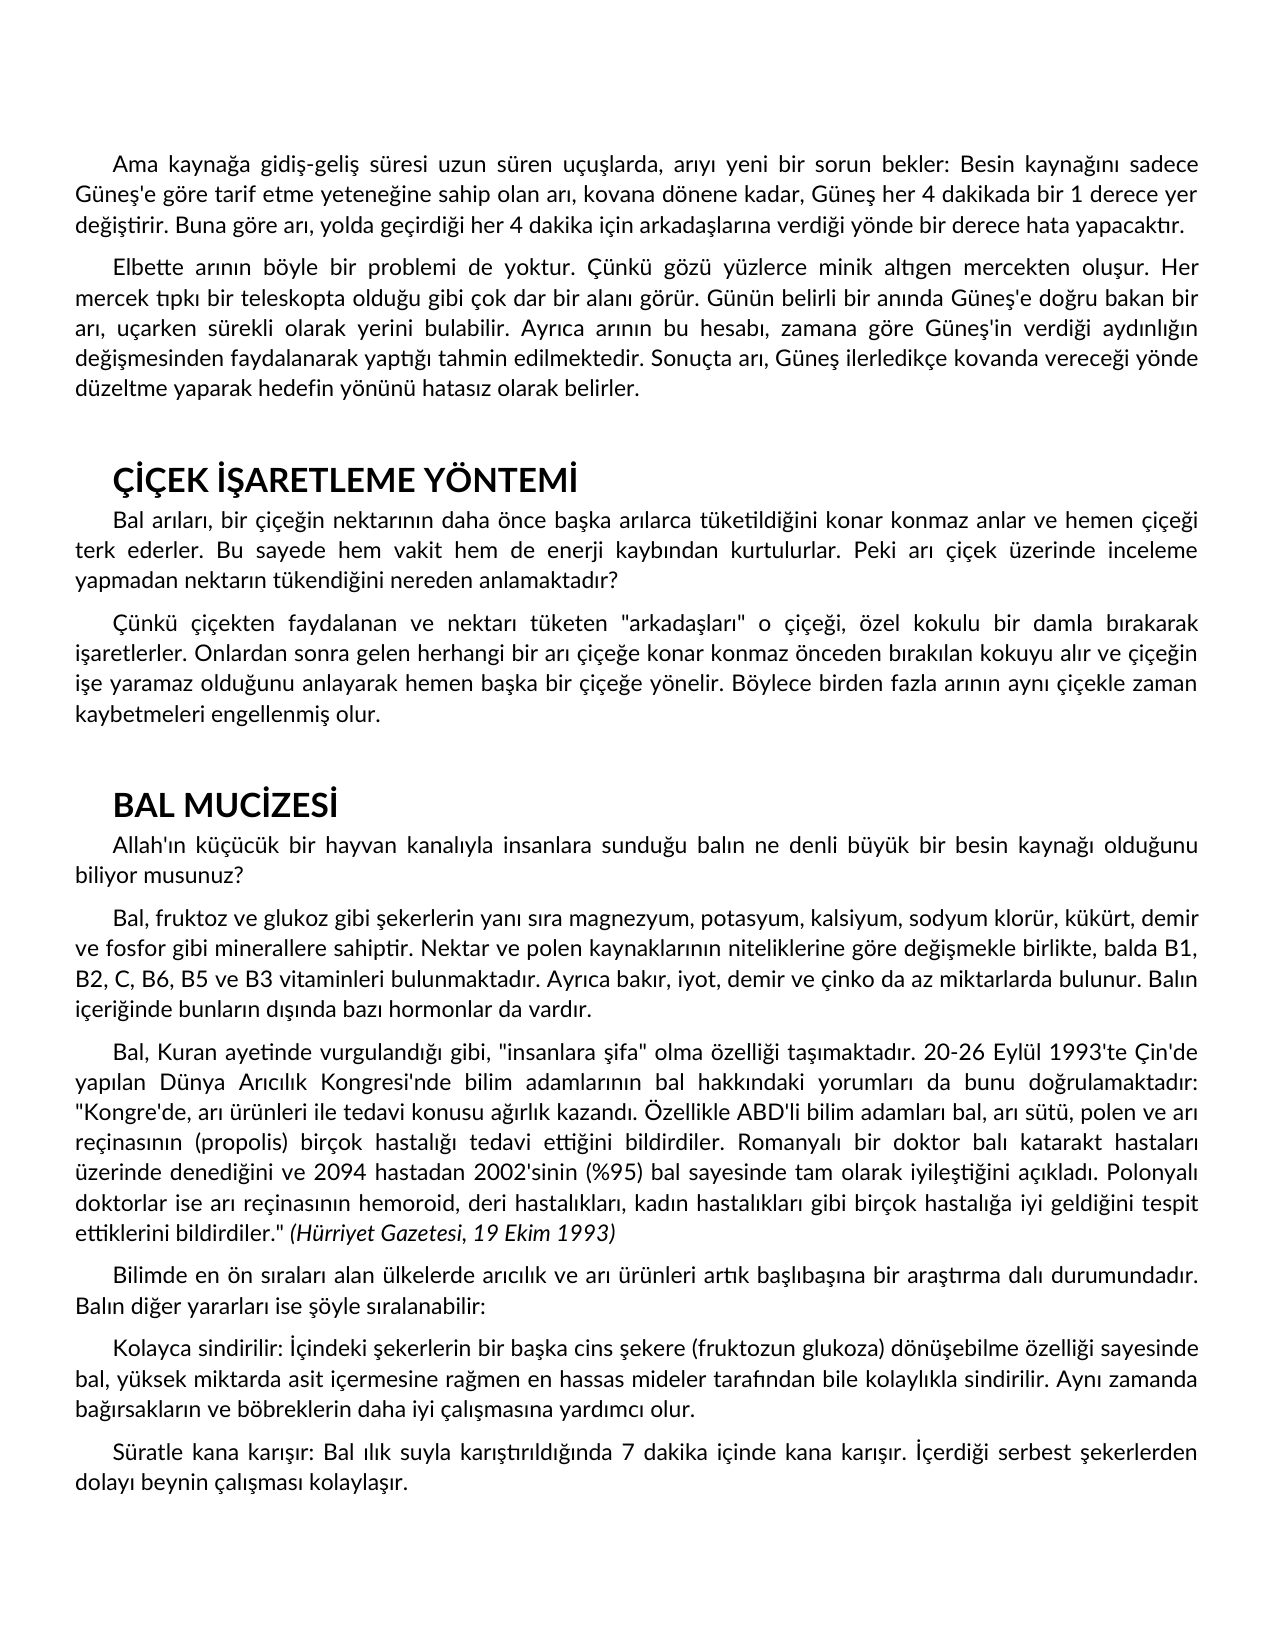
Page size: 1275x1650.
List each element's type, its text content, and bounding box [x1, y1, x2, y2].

text Bal, fruktoz ve glukoz gibi şekerlerin yanı sıra magnezyum, potasyum, kalsiyum, sodyum klorür, kükürt, demir ve fosfor gibi minerallere sahiptir. Nektar ve polen kaynaklarının niteliklerine göre değişmekle birlikte, balda B1, B2, C, B6, B5 ve B3 vitaminleri bulunmaktadır. Ayrıca bakır, iyot, demir ve çinko da az miktarlarda bulunur. Balın içeriğinde bunların dışında bazı hormonlar da vardır. [75, 904, 1200, 1022]
subtitle BAL MUCİZESİ [112, 785, 1200, 825]
text Ama kaynağa gidiş-geliş süresi uzun süren uçuşlarda, arıyı yeni bir sorun bekler: Besin kaynağını sadece Güneş'e göre tarif etme yeteneğine sahip olan arı, kovana dönene kadar, Güneş her 4 dakikada bir 1 derece yer değiştirir. Buna göre arı, yolda geçirdiği her 4 dakika için arkadaşlarına verdiği yönde bir derece hata yapacaktır. [75, 150, 1200, 238]
text Bal arıları, bir çiçeğin nektarının daha önce başka arılarca tüketildiğini konar konmaz anlar ve hemen çiçeği terk ederler. Bu sayede hem vakit hem de enerji kaybından kurtulurlar. Peki arı çiçek üzerinde inceleme yapmadan nektarın tükendiğini nereden anlamaktadır? [75, 506, 1200, 593]
text Kolayca sindirilir: İçindeki şekerlerin bir başka cins şekere (fruktozun glukoza) dönüşebilme özelliği sayesinde bal, yüksek miktarda asit içermesine rağmen en hassas mideler tarafından bile kolaylıkla sindirilir. Aynı zamanda bağırsakların ve böbreklerin daha iyi çalışmasına yardımcı olur. [75, 1334, 1200, 1422]
subtitle ÇİÇEK İŞARETLEME YÖNTEMİ [112, 459, 1200, 499]
text Allah'ın küçücük bir hayvan kanalıyla insanlara sunduğu balın ne denli büyük bir besin kaynağı olduğunu biliyor musunuz? [75, 831, 1200, 889]
text Çünkü çiçekten faydalanan ve nektarı tüketen "arkadaşları" o çiçeği, özel kokulu bir damla bırakarak işaretlerler. Onlardan sonra gelen herhangi bir arı çiçeğe konar konmaz önceden bırakılan kokuyu alır ve çiçeğin işe yaramaz olduğunu anlayarak hemen başka bir çiçeğe yönelir. Böylece birden fazla arının aynı çiçekle zaman kaybetmeleri engellenmiş olur. [75, 609, 1200, 727]
text Elbette arının böyle bir problemi de yoktur. Çünkü gözü yüzlerce minik altıgen mercekten oluşur. Her mercek tıpkı bir teleskopta olduğu gibi çok dar bir alanı görür. Günün belirli bir anında Güneş'e doğru bakan bir arı, uçarken sürekli olarak yerini bulabilir. Ayrıca arının bu hesabı, zamana göre Güneş'in verdiği aydınlığın değişmesinden faydalanarak yaptığı tahmin edilmektedir. Sonuçta arı, Güneş ilerledikçe kovanda vereceği yönde düzeltme yaparak hedefin yönünü hatasız olarak belirler. [75, 253, 1200, 401]
text Süratle kana karışır: Bal ılık suyla karıştırıldığında 7 dakika içinde kana karışır. İçerdiği serbest şekerlerden dolayı beynin çalışması kolaylaşır. [75, 1437, 1200, 1495]
text Bal, Kuran ayetinde vurgulandığı gibi, "insanlara şifa" olma özelliği taşımaktadır. 20-26 Eylül 1993'te Çin'de yapılan Dünya Arıcılık Kongresi'nde bilim adamlarının bal hakkındaki yorumları da bunu doğrulamaktadır: "Kongre'de, arı ürünleri ile tedavi konusu ağırlık kazandı. Özellikle ABD'li bilim adamları bal, arı sütü, polen ve arı reçinasının (propolis) birçok hastalığı tedavi ettiğini bildirdiler. Romanyalı bir doktor balı katarakt hastaları üzerinde denediğini ve 2094 hastadan 2002'sinin (%95) bal sayesinde tam olarak iyileştiğini açıkladı. Polonyalı doktorlar ise arı reçinasının hemoroid, deri hastalıkları, kadın hastalıkları gibi birçok hastalığa iyi geldiğini tespit ettiklerini bildirdiler." (Hürriyet Gazetesi, 19 Ekim 1993) [75, 1037, 1200, 1246]
text Bilimde en ön sıraları alan ülkelerde arıcılık ve arı ürünleri artık başlıbaşına bir araştırma dalı durumundadır. Balın diğer yararları ise şöyle sıralanabilir: [75, 1261, 1200, 1319]
